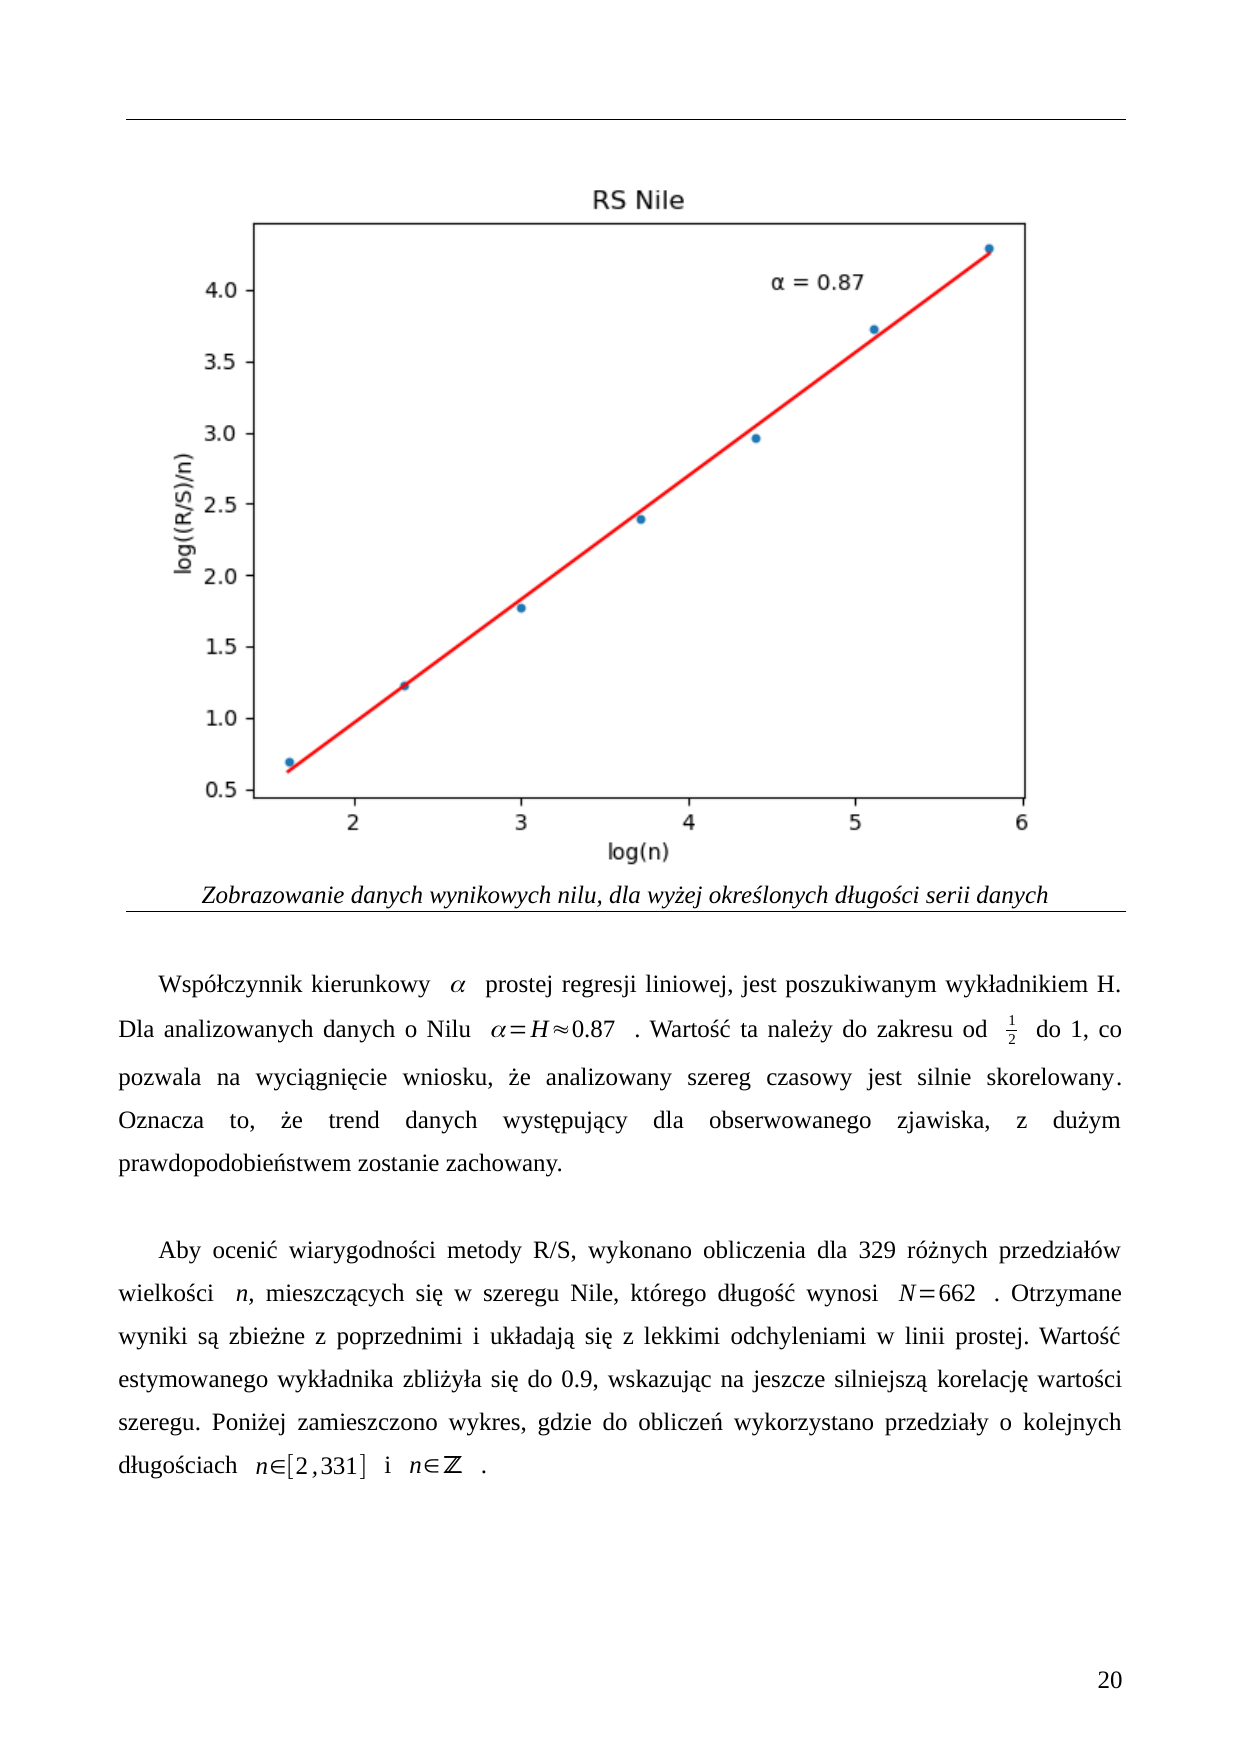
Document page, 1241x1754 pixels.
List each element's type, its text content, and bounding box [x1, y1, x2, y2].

text Zobrazowanie danych wynikowych nilu, dla wyżej określonych długości serii danych [129, 880, 1123, 908]
text Współczynnik kierunkowyprostej regresji liniowej, jest poszukiwanym wykładnikiem H. Dla analizowanych danych o Nilu. Wartość ta należy do zakresu oddo 1, co pozwala na wyciągnięcie wniosku, że analizowany szereg czasowy jest silnie skorelowany. Oznacza to, że trend danych występujący dla obserwowanego zjawiska, z dużym prawdopodobieństwem zostanie zachowany. [118, 969, 1122, 1177]
picture [129, 134, 1124, 880]
text Aby ocenić wiarygodności metody R/S, wykonano obliczenia dla 329 różnych przedziałów wielkości n, mieszczących się w szeregu Nile, którego długość wynosi. Otrzymane wyniki są zbieżne z poprzednimi i układają się z lekkimi odchyleniami w linii prostej. Wartość estymowanego wykładnika zbliżyła się do 0.9, wskazując na jeszcze silniejszą korelację wartości szeregu. Poniżej zamieszczono wykres, gdzie do obliczeń wykorzystano przedziały o kolejnych długościachi. [118, 1235, 1122, 1480]
